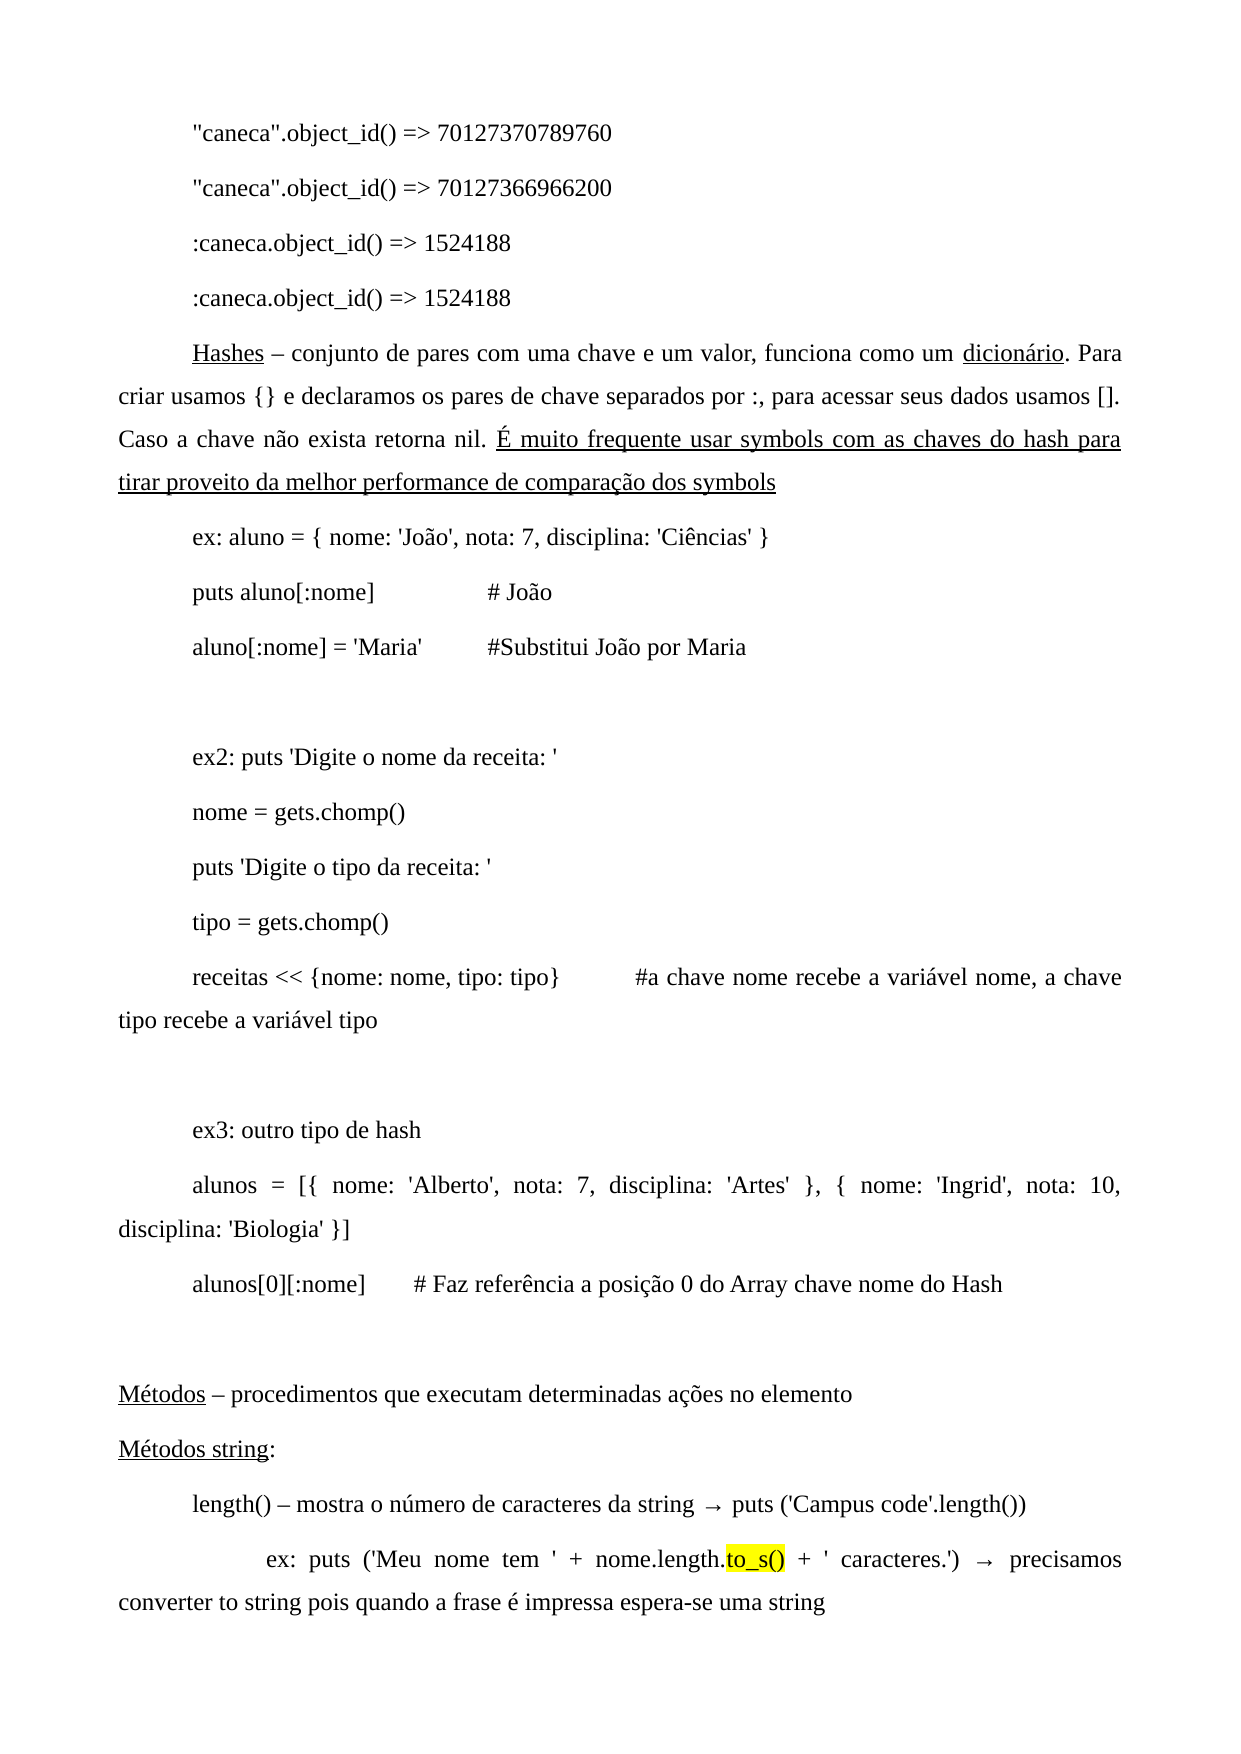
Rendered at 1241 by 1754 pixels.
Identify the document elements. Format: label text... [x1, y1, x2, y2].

text ex3: outro tipo de hash [118, 1116, 1122, 1144]
text :caneca.object_id() => 1524188 [118, 228, 1122, 257]
text alunos[0][:nome] # Faz referência a posição 0 do Array chave nome do Hash [118, 1269, 1122, 1297]
text puts aluno[:nome] # João [118, 577, 1122, 606]
text receitas << {nome: nome, tipo: tipo} #a chave nome recebe a variável nome, a chave tipo recebe a variável tipo [118, 962, 1122, 1034]
text "caneca".object_id() => 70127366966200 [118, 173, 1122, 202]
text Métodos string: [118, 1434, 1122, 1462]
text alunos = [{ nome: 'Alberto', nota: 7, disciplina: 'Artes' }, { nome: 'Ingrid', nota: 10, disciplina: 'Biologia' }] [118, 1171, 1122, 1242]
text ex2: puts 'Digite o nome da receita: ' [118, 742, 1122, 771]
text tipo = gets.chomp() [118, 907, 1122, 936]
text aluno[:nome] = 'Maria' #Substitui João por Maria [118, 632, 1122, 661]
text Métodos – procedimentos que executam determinadas ações no elemento [118, 1379, 1122, 1407]
text nome = gets.chomp() [118, 797, 1122, 826]
text :caneca.object_id() => 1524188 [118, 283, 1122, 312]
text puts 'Digite o tipo da receita: ' [118, 852, 1122, 881]
text ex: puts ('Meu nome tem ' + nome.length.to_s() + ' caracteres.') → precisamos converter to string pois quando a frase é impressa espera-se uma string [118, 1544, 1122, 1616]
text Hashes – conjunto de pares com uma chave e um valor, funciona como um dicionário. Para criar usamos {} e declaramos os pares de chave separados por :, para acessar seus dados usamos []. Caso a chave não exista retorna nil. É muito frequente usar symbols com as chaves do hash para tirar proveito da melhor performance de comparação dos symbols [118, 338, 1122, 496]
text "caneca".object_id() => 70127370789760 [118, 118, 1122, 147]
text length() – mostra o número de caracteres da string → puts ('Campus code'.length()) [118, 1489, 1122, 1517]
text ex: aluno = { nome: 'João', nota: 7, disciplina: 'Ciências' } [118, 522, 1122, 551]
